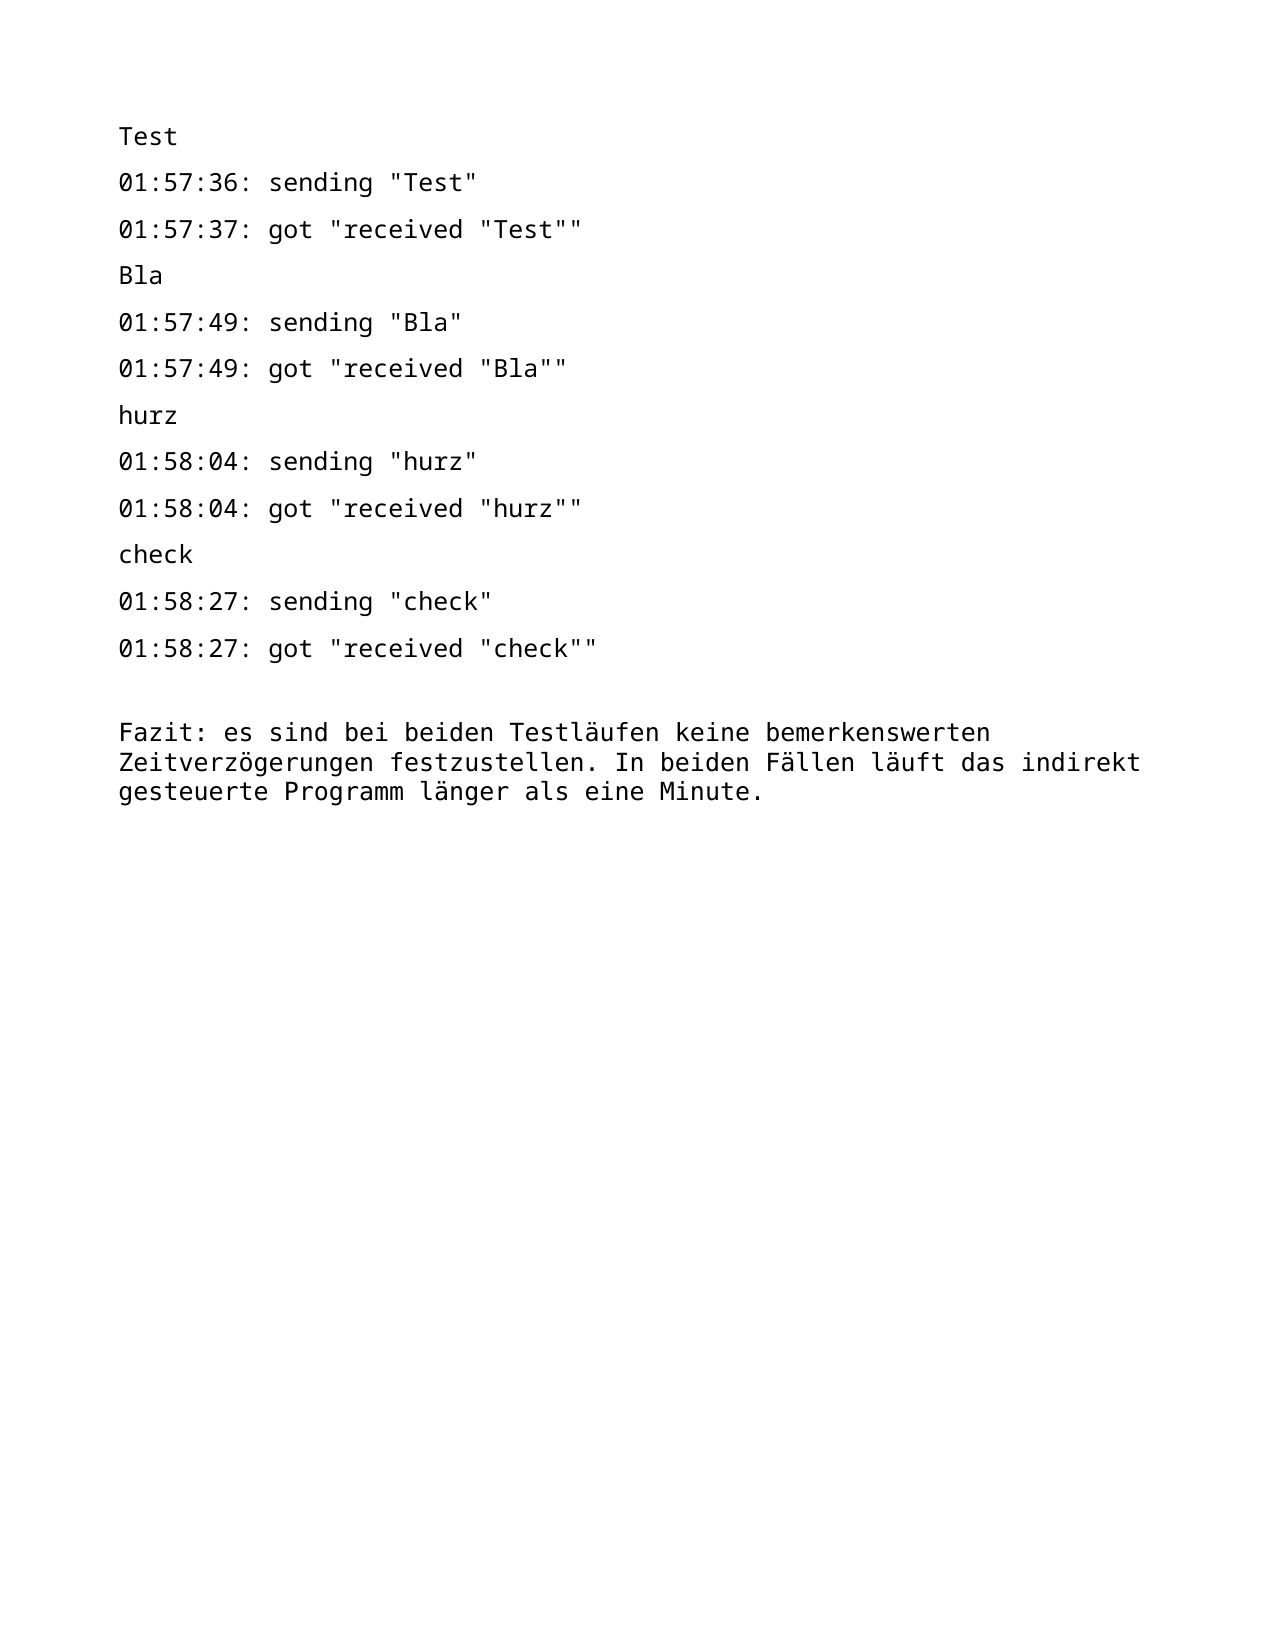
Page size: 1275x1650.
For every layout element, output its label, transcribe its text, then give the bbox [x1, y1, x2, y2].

text Bla [118, 258, 1157, 292]
text 01:57:49: got "received "Bla"" [118, 351, 1157, 385]
text hurz [118, 397, 1157, 432]
text 01:57:49: sending "Bla" [118, 304, 1157, 338]
text Fazit: es sind bei beiden Testläufen keine bemerkenswerten Zeitverzögerungen festzustellen. In beiden Fällen läuft das indirekt gesteuerte Programm länger als eine Minute. [118, 718, 1157, 806]
text 01:57:37: got "received "Test"" [118, 211, 1157, 245]
text 01:58:27: sending "check" [118, 584, 1157, 618]
text 01:58:27: got "received "check"" [118, 630, 1157, 664]
text 01:58:04: sending "hurz" [118, 444, 1157, 478]
text 01:57:36: sending "Test" [118, 165, 1157, 199]
text Test [118, 118, 1157, 152]
text 01:58:04: got "received "hurz"" [118, 491, 1157, 525]
text check [118, 537, 1157, 571]
